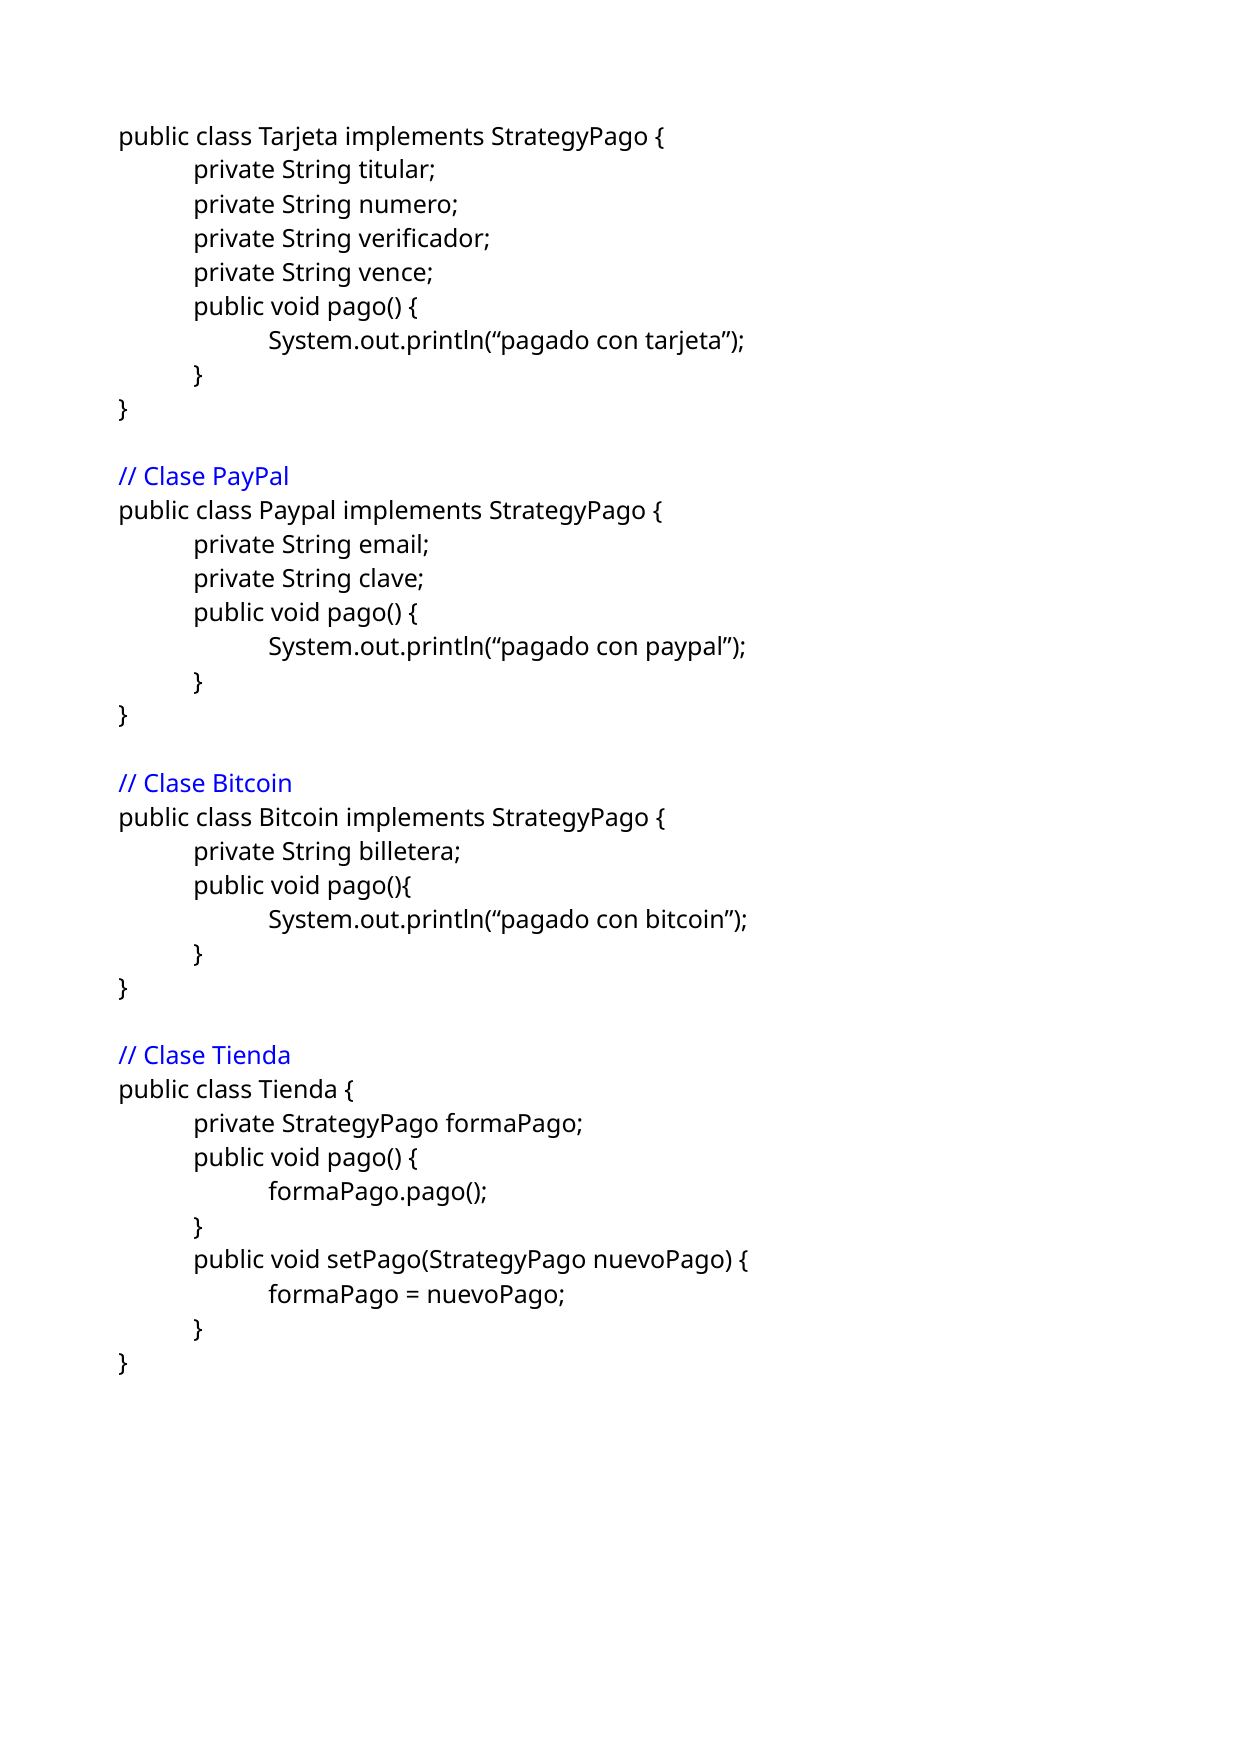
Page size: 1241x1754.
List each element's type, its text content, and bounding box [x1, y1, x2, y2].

text } [118, 1310, 1122, 1344]
text System.out.println(“pagado con bitcoin”); [118, 902, 1122, 936]
text private String billetera; [118, 833, 1122, 867]
text formaPago.pago(); [118, 1174, 1122, 1208]
text public class Paypal implements StrategyPago { [118, 493, 1122, 527]
text private String numero; [118, 186, 1122, 220]
text } [118, 357, 1122, 391]
text } [118, 391, 1122, 425]
text // Clase PayPal [118, 459, 1122, 493]
text // Clase Tienda [118, 1038, 1122, 1072]
text } [118, 1208, 1122, 1242]
text private StrategyPago formaPago; [118, 1106, 1122, 1140]
text } [118, 970, 1122, 1004]
text } [118, 1344, 1122, 1378]
text private String verificador; [118, 220, 1122, 254]
text System.out.println(“pagado con tarjeta”); [118, 322, 1122, 357]
text private String vence; [118, 254, 1122, 288]
text System.out.println(“pagado con paypal”); [118, 629, 1122, 663]
text } [118, 936, 1122, 970]
text private String titular; [118, 152, 1122, 186]
text public class Tienda { [118, 1072, 1122, 1106]
text public void setPago(StrategyPago nuevoPago) { [118, 1242, 1122, 1276]
text formaPago = nuevoPago; [118, 1276, 1122, 1310]
text } [118, 663, 1122, 697]
text public void pago() { [118, 288, 1122, 322]
text } [118, 697, 1122, 731]
text // Clase Bitcoin [118, 765, 1122, 799]
text public class Tarjeta implements StrategyPago { [118, 118, 1122, 152]
text public void pago() { [118, 1140, 1122, 1174]
text public void pago(){ [118, 867, 1122, 902]
text public class Bitcoin implements StrategyPago { [118, 799, 1122, 833]
text public void pago() { [118, 595, 1122, 629]
text private String email; [118, 527, 1122, 561]
text private String clave; [118, 561, 1122, 595]
